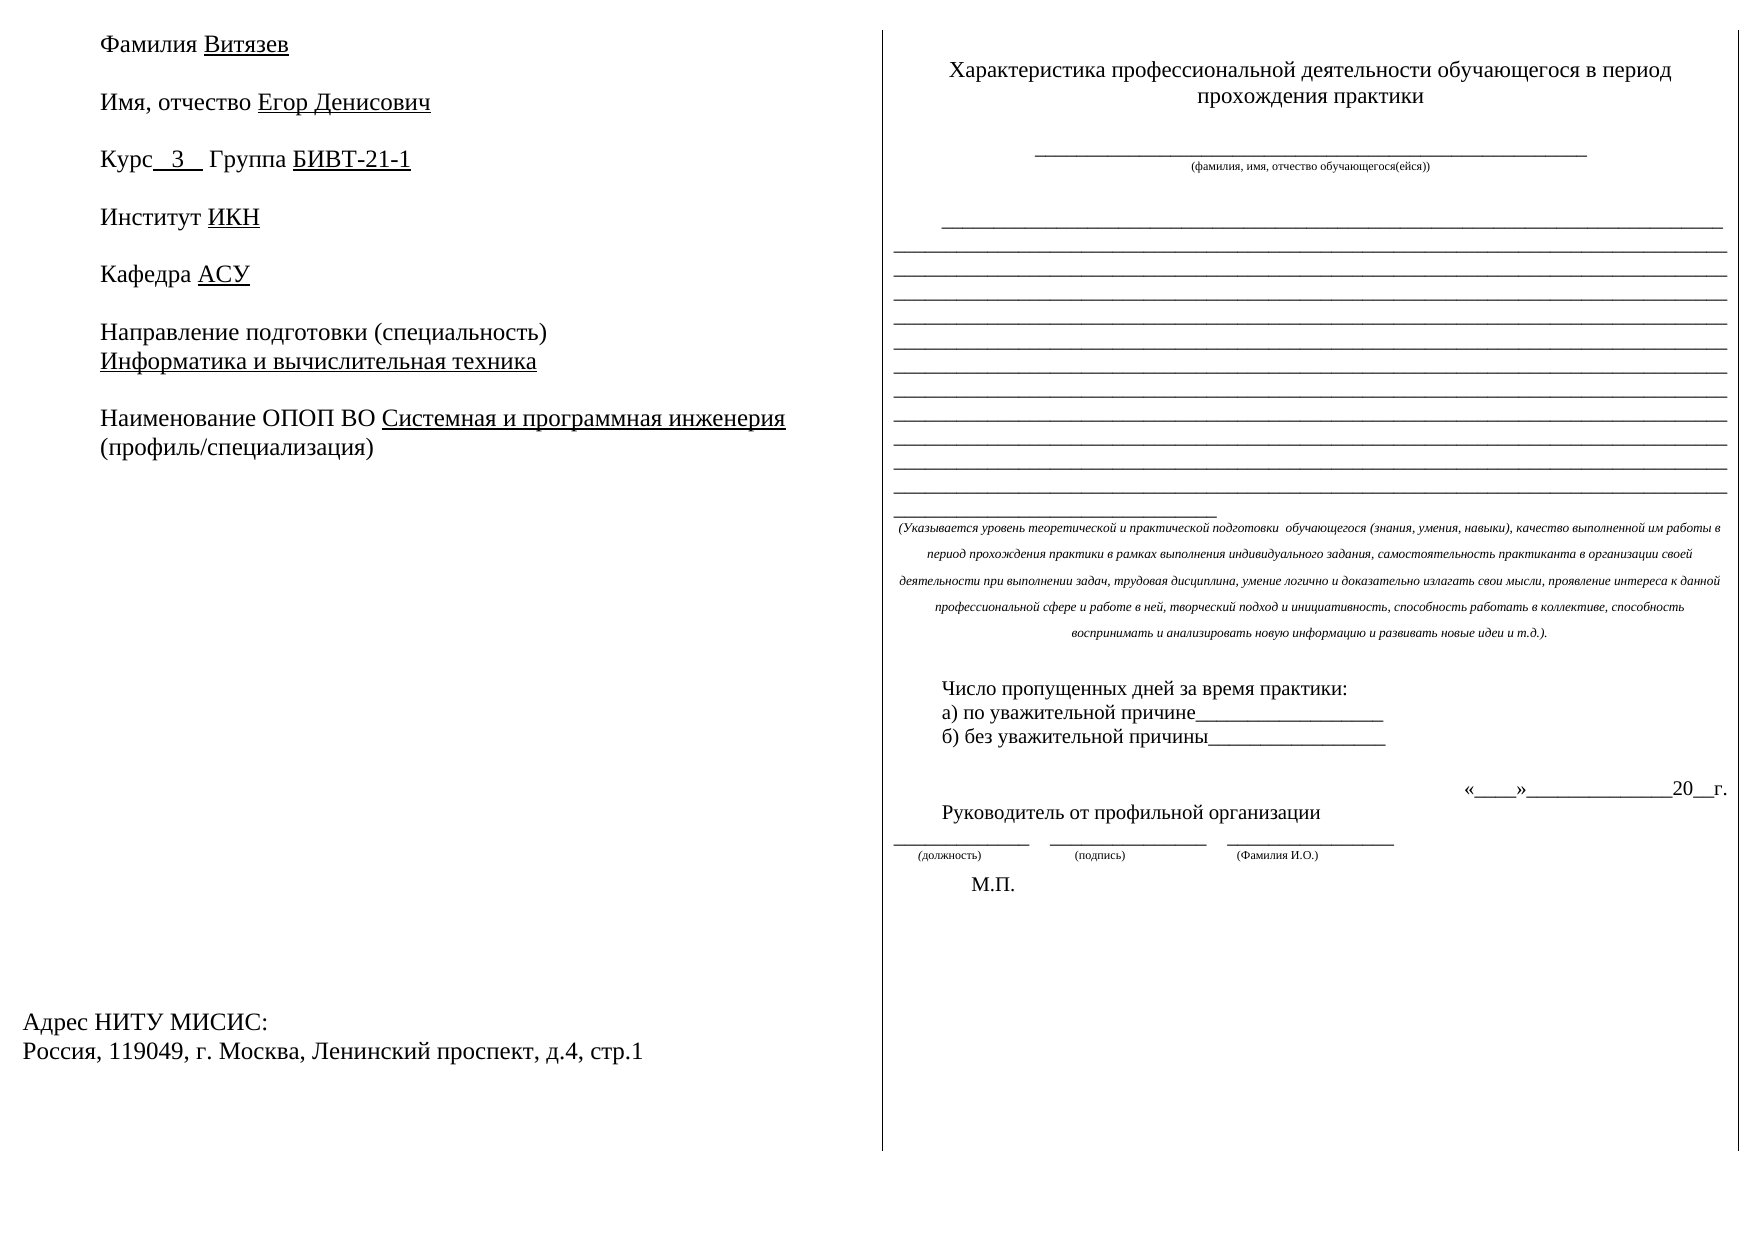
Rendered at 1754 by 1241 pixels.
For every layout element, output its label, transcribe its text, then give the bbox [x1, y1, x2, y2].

table_header [1739, 30, 1754, 1151]
table_header Характеристика профессиональной деятельности обучающегося в период прохождения практики _____________________________________________________ (фамилия, имя, отчество обучающегося(ейся)) __________________________________________________________________________________________________________________________________________________________________________________________________________________________________________________________________________________________________________________________________________________________________________________________________________________________________________________________________________________________________________________________________________________________________________________________________________________________________________________________________________________________________________________________________________________________________________________________________________________________________________________________________________________________________________________________________________________________________________________________________________________________ (Указывается уровень теоретической и практической подготовки обучающегося (знания, умения, навыки), качество выполненной им работы в период прохождения практики в рамках выполнения индивидуального задания, самостоятельность практиканта в организации своей деятельности при выполнении задач, трудовая дисциплина, умение логично и доказательно излагать свои мысли, проявление интереса к данной профессиональной сфере и работе в ней, творческий подход и инициативность, способность работать в коллективе, способность воспринимать и анализировать новую информацию и развивать новые идеи и т.д.). Число пропущенных дней за время практики: а) по уважительной причине__________________ б) без уважительной причины_________________ «____»______________20__г. Руководитель от профильной организации _____________ _______________ ________________ (должность) (подпись) (Фамилия И.О.) М.П. [883, 30, 1738, 1151]
table_header Фамилия Витязев Имя, отчество Егор Денисович Курс 3 Группа БИВТ-21-1 Институт ИКН Кафедра АСУ Направление подготовки (специальность) Информатика и вычислительная техника Наименование ОПОП ВО Системная и программная инженерия (профиль/специализация) Адрес НИТУ МИСИС: Россия, 119049, г. Москва, Ленинский проспект, д.4, стр.1 [11, 30, 882, 1151]
